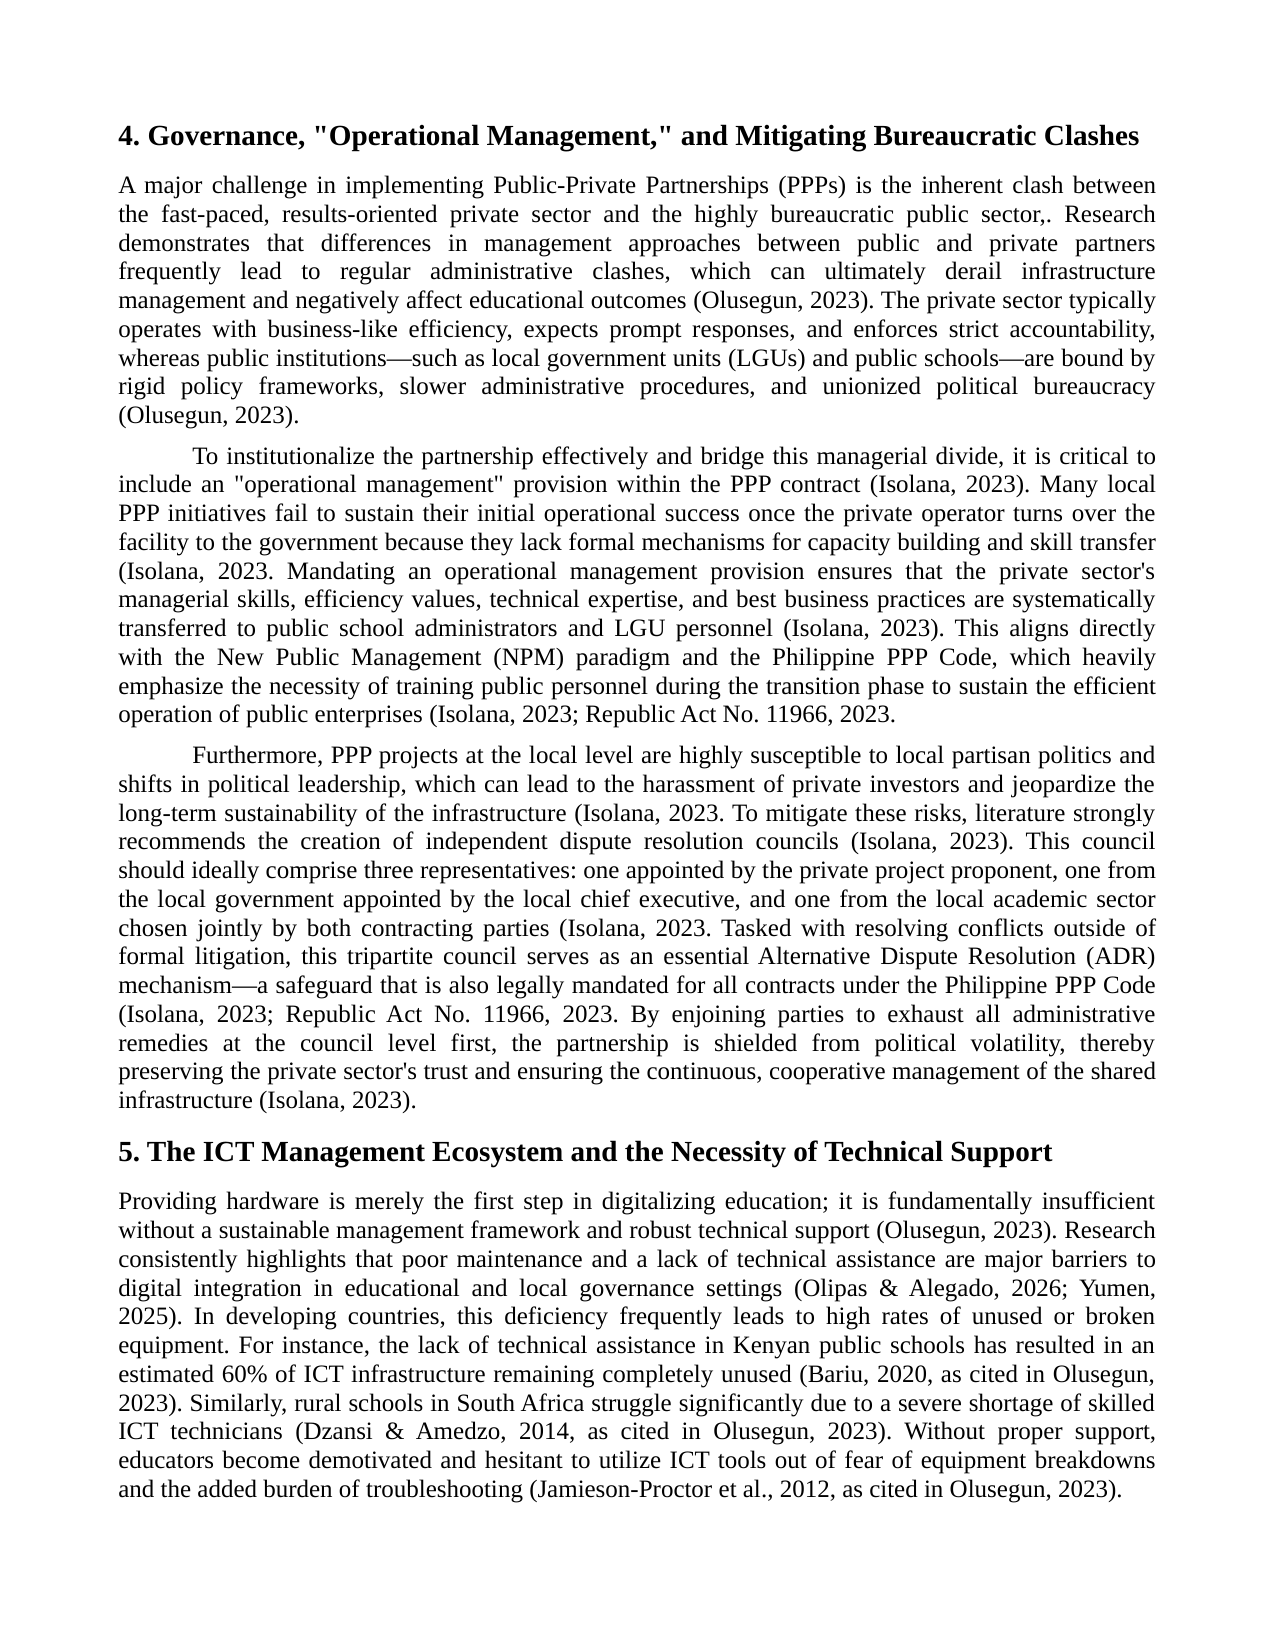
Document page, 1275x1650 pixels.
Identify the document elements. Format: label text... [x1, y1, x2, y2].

text A major challenge in implementing Public-Private Partnerships (PPPs) is the inherent clash between the fast-paced, results-oriented private sector and the highly bureaucratic public sector,. Research demonstrates that differences in management approaches between public and private partners frequently lead to regular administrative clashes, which can ultimately derail infrastructure management and negatively affect educational outcomes (Olusegun, 2023). The private sector typically operates with business-like efficiency, expects prompt responses, and enforces strict accountability, whereas public institutions—such as local government units (LGUs) and public schools—are bound by rigid policy frameworks, slower administrative procedures, and unionized political bureaucracy (Olusegun, 2023). [118, 170, 1157, 429]
subtitle 5. The ICT Management Ecosystem and the Necessity of Technical Support [118, 1134, 1157, 1168]
text To institutionalize the partnership effectively and bridge this managerial divide, it is critical to include an "operational management" provision within the PPP contract (Isolana, 2023). Many local PPP initiatives fail to sustain their initial operational success once the private operator turns over the facility to the government because they lack formal mechanisms for capacity building and skill transfer (Isolana, 2023. Mandating an operational management provision ensures that the private sector's managerial skills, efficiency values, technical expertise, and best business practices are systematically transferred to public school administrators and LGU personnel (Isolana, 2023). This aligns directly with the New Public Management (NPM) paradigm and the Philippine PPP Code, which heavily emphasize the necessity of training public personnel during the transition phase to sustain the efficient operation of public enterprises (Isolana, 2023; Republic Act No. 11966, 2023. [118, 441, 1157, 728]
text Providing hardware is merely the first step in digitalizing education; it is fundamentally insufficient without a sustainable management framework and robust technical support (Olusegun, 2023). Research consistently highlights that poor maintenance and a lack of technical assistance are major barriers to digital integration in educational and local governance settings (Olipas & Alegado, 2026; Yumen, 2025). In developing countries, this deficiency frequently leads to high rates of unused or broken equipment. For instance, the lack of technical assistance in Kenyan public schools has resulted in an estimated 60% of ICT infrastructure remaining completely unused (Bariu, 2020, as cited in Olusegun, 2023). Similarly, rural schools in South Africa struggle significantly due to a severe shortage of skilled ICT technicians (Dzansi & Amedzo, 2014, as cited in Olusegun, 2023). Without proper support, educators become demotivated and hesitant to utilize ICT tools out of fear of equipment breakdowns and the added burden of troubleshooting (Jamieson-Proctor et al., 2012, as cited in Olusegun, 2023). [118, 1186, 1157, 1503]
text Furthermore, PPP projects at the local level are highly susceptible to local partisan politics and shifts in political leadership, which can lead to the harassment of private investors and jeopardize the long-term sustainability of the infrastructure (Isolana, 2023. To mitigate these risks, literature strongly recommends the creation of independent dispute resolution councils (Isolana, 2023). This council should ideally comprise three representatives: one appointed by the private project proponent, one from the local government appointed by the local chief executive, and one from the local academic sector chosen jointly by both contracting parties (Isolana, 2023. Tasked with resolving conflicts outside of formal litigation, this tripartite council serves as an essential Alternative Dispute Resolution (ADR) mechanism—a safeguard that is also legally mandated for all contracts under the Philippine PPP Code (Isolana, 2023; Republic Act No. 11966, 2023. By enjoining parties to exhaust all administrative remedies at the council level first, the partnership is shielded from political volatility, thereby preserving the private sector's trust and ensuring the continuous, cooperative management of the shared infrastructure (Isolana, 2023). [118, 740, 1157, 1114]
subtitle 4. Governance, "Operational Management," and Mitigating Bureaucratic Clashes [118, 118, 1157, 152]
